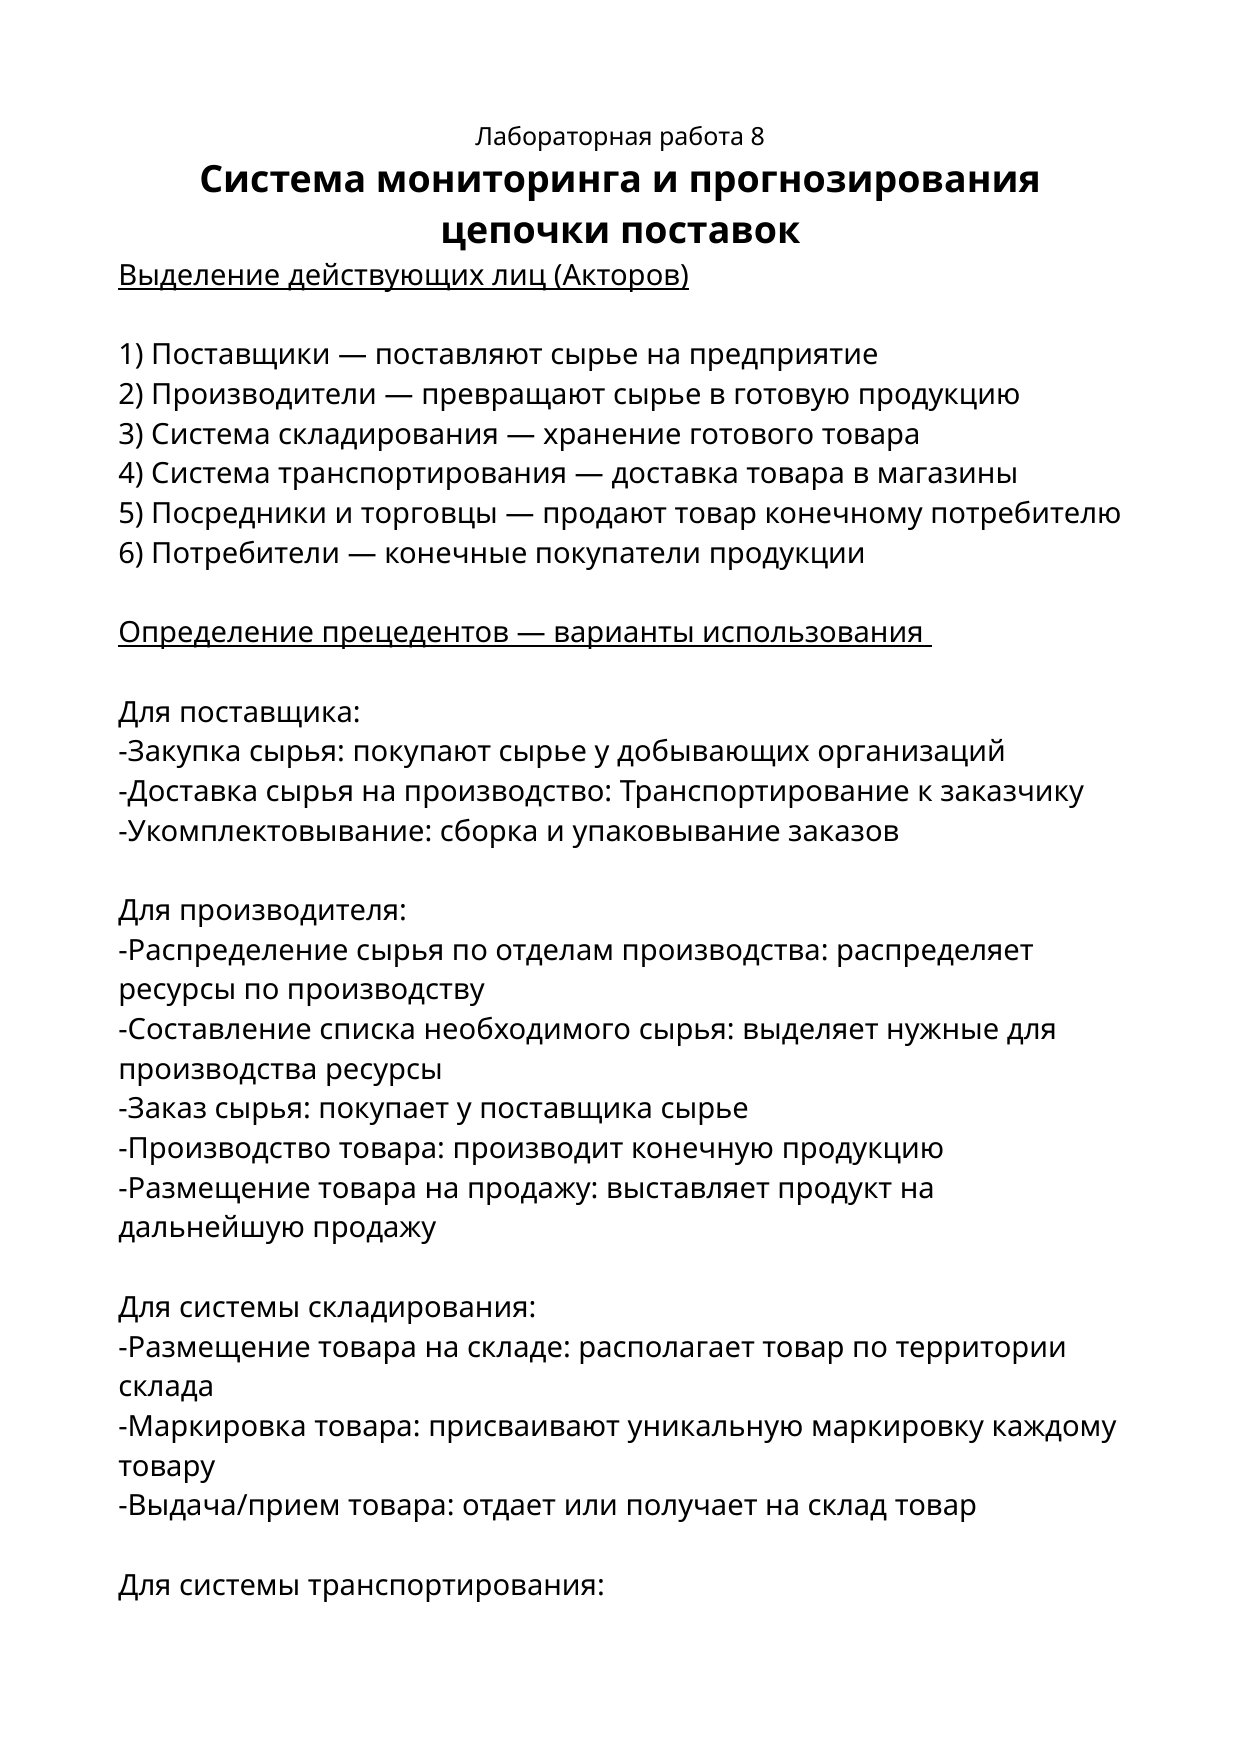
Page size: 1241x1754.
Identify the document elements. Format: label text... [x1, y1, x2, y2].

text -Закупка сырья: покупают сырье у добывающих организаций [118, 731, 1122, 770]
text -Размещение товара на складе: располагает товар по территории склада [118, 1326, 1122, 1405]
text 2) Производители — превращают сырье в готовую продукцию [118, 373, 1122, 413]
text -Маркировка товара: присваивают уникальную маркировку каждому товару [118, 1405, 1122, 1484]
text -Составление списка необходимого сырья: выделяет нужные для производства ресурсы [118, 1008, 1122, 1088]
text Система мониторинга и прогнозирования цепочки поставок [118, 152, 1122, 254]
text -Производство товара: производит конечную продукцию [118, 1127, 1122, 1167]
text 1) Поставщики — поставляют сырье на предприятие [118, 334, 1122, 373]
text -Доставка сырья на производство: Транспортирование к заказчику [118, 770, 1122, 810]
text Определение прецедентов — варианты использования [118, 611, 1122, 651]
text -Размещение товара на продажу: выставляет продукт на дальнейшую продажу [118, 1167, 1122, 1246]
text 4) Система транспортирования — доставка товара в магазины [118, 453, 1122, 492]
text Выделение действующих лиц (Акторов) [118, 254, 1122, 294]
text -Заказ сырья: покупает у поставщика сырье [118, 1088, 1122, 1127]
text 5) Посредники и торговцы — продают товар конечному потребителю [118, 492, 1122, 532]
text -Распределение сырья по отделам производства: распределяет ресурсы по производству [118, 929, 1122, 1008]
text Для поставщика: [118, 691, 1122, 731]
text 3) Система складирования — хранение готового товара [118, 413, 1122, 453]
text 6) Потребители — конечные покупатели продукции [118, 532, 1122, 572]
text Для системы транспортирования: [118, 1564, 1122, 1604]
text -Укомплектовывание: сборка и упаковывание заказов [118, 810, 1122, 849]
text Лабораторная работа 8 [118, 118, 1122, 152]
text Для системы складирования: [118, 1286, 1122, 1326]
text Для производителя: [118, 889, 1122, 929]
text -Выдача/прием товара: отдает или получает на склад товар [118, 1484, 1122, 1524]
